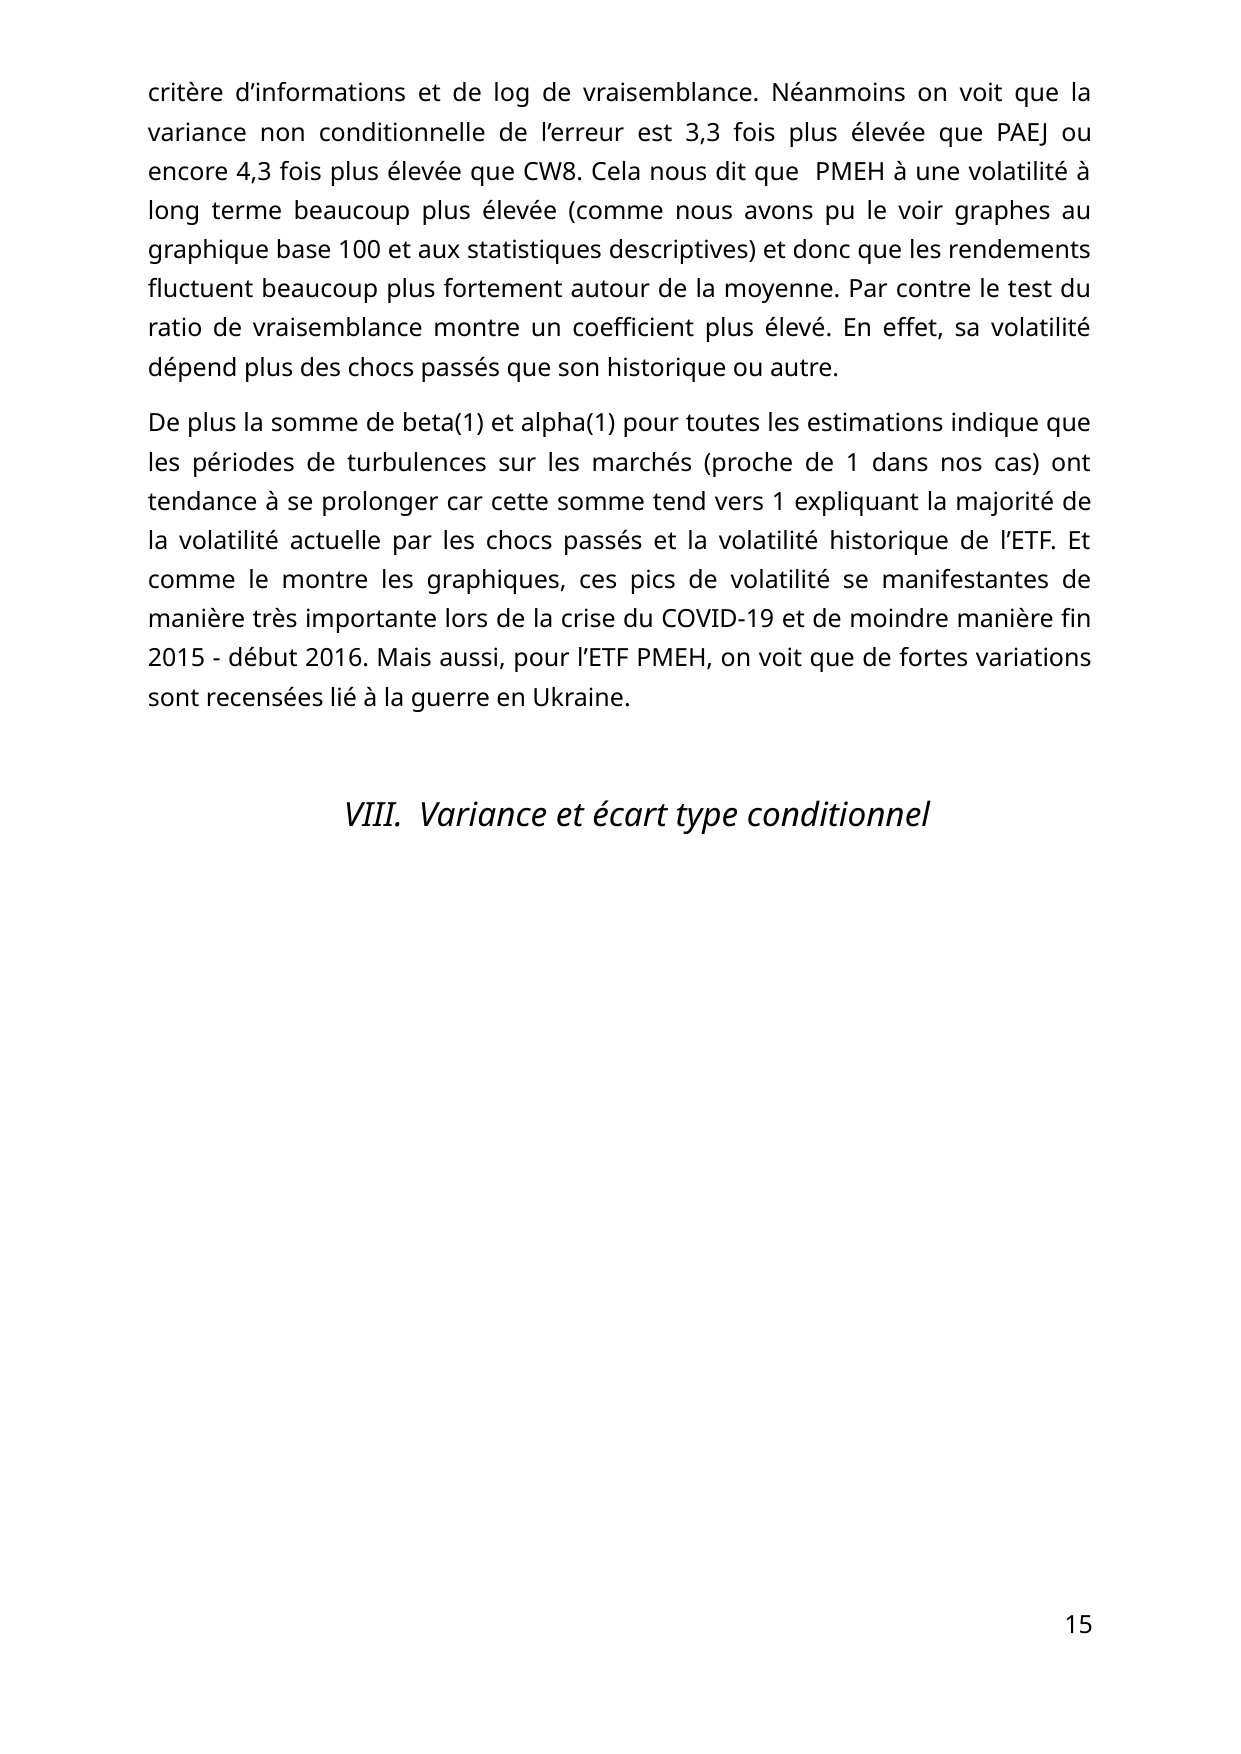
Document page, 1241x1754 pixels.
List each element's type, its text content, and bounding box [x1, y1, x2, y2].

text De plus la somme de beta(1) et alpha(1) pour toutes les estimations indique que les périodes de turbulences sur les marchés (proche de 1 dans nos cas) ont tendance à se prolonger car cette somme tend vers 1 expliquant la majorité de la volatilité actuelle par les chocs passés et la volatilité historique de l’ETF. Et comme le montre les graphiques, ces pics de volatilité se manifestantes de manière très importante lors de la crise du COVID-19 et de moindre manière fin 2015 - début 2016. Mais aussi, pour l’ETF PMEH, on voit que de fortes variations sont recensées lié à la guerre en Ukraine. [148, 405, 1093, 713]
list Variance et écart type conditionnel [185, 791, 1093, 836]
text critère d’informations et de log de vraisemblance. Néanmoins on voit que la variance non conditionnelle de l’erreur est 3,3 fois plus élevée que PAEJ ou encore 4,3 fois plus élevée que CW8. Cela nous dit que PMEH à une volatilité à long terme beaucoup plus élevée (comme nous avons pu le voir graphes au graphique base 100 et aux statistiques descriptives) et donc que les rendements fluctuent beaucoup plus fortement autour de la moyenne. Par contre le test du ratio de vraisemblance montre un coefficient plus élevé. En effet, sa volatilité dépend plus des chocs passés que son historique ou autre. [148, 75, 1093, 383]
